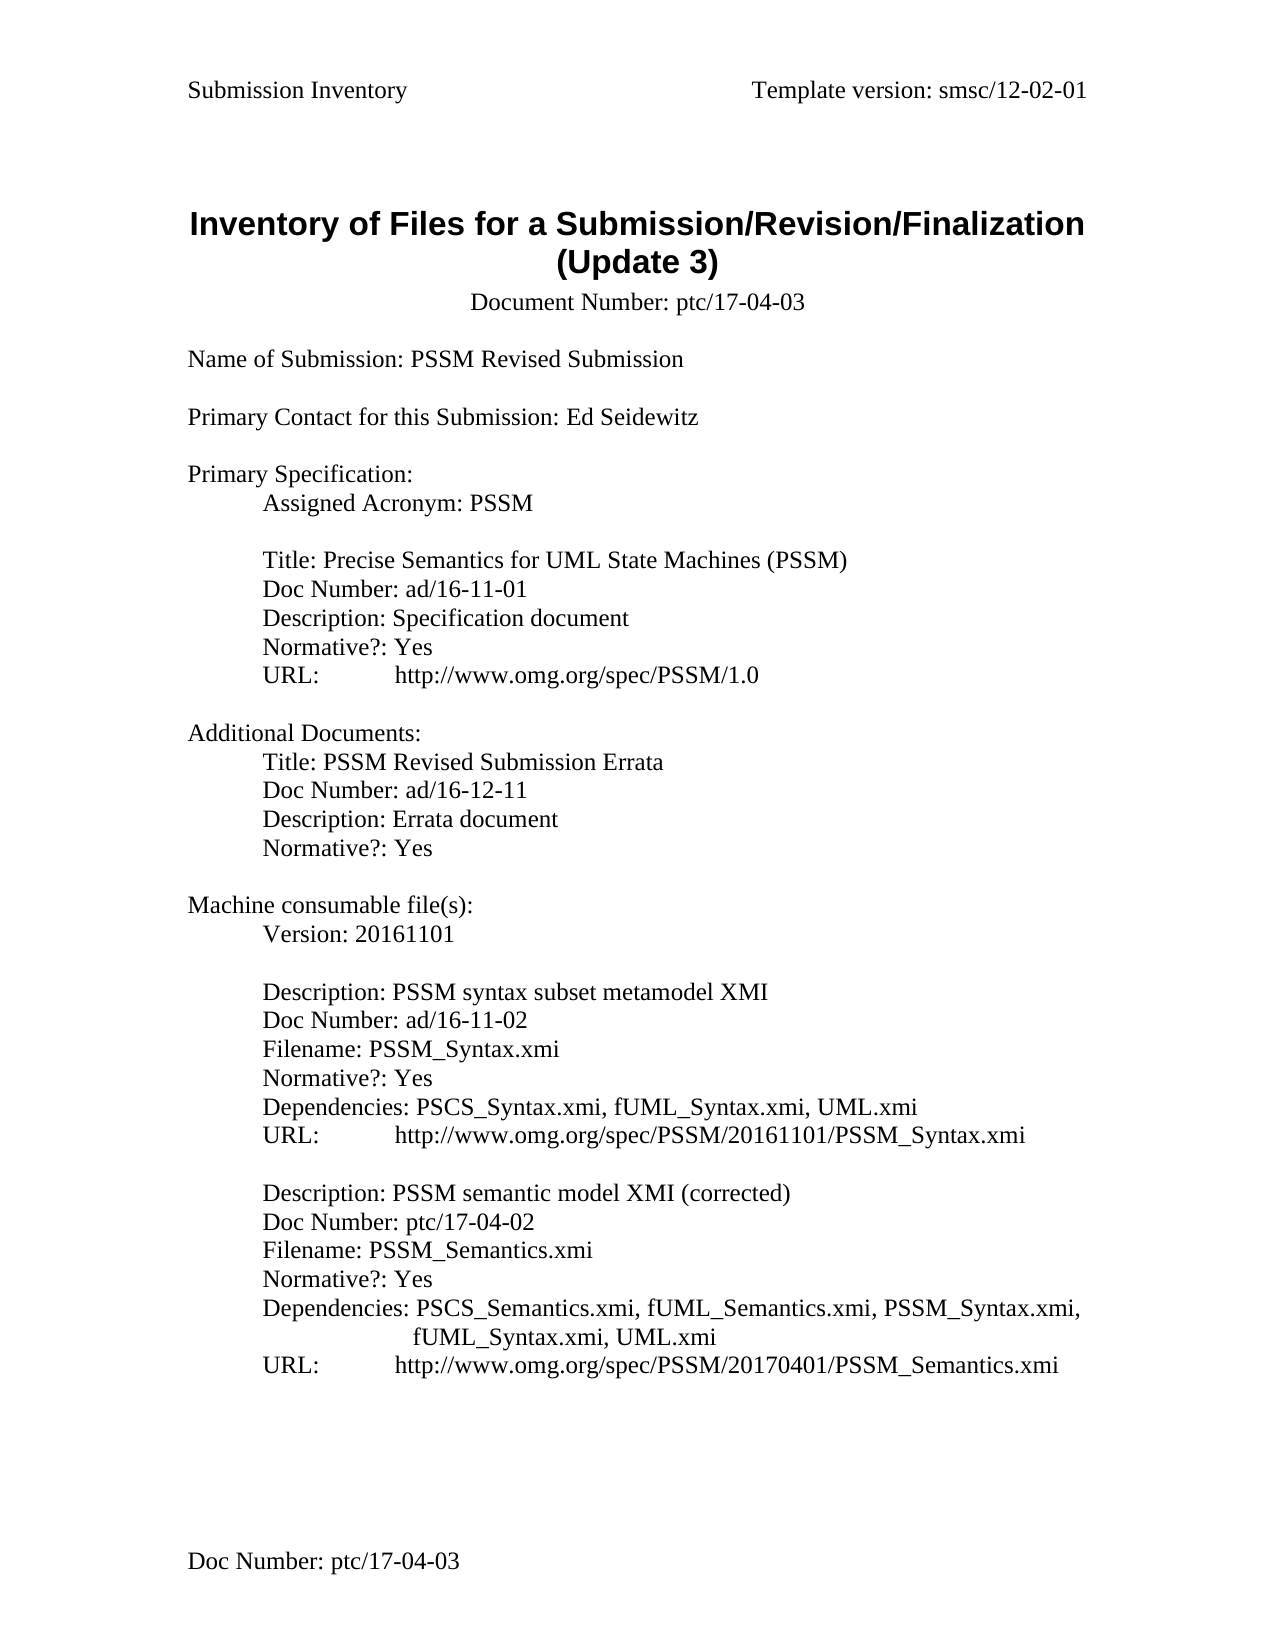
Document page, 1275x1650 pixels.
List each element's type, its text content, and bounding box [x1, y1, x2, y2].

text Name of Submission: PSSM Revised Submission [187, 344, 1087, 373]
text Filename: PSSM_Syntax.xmi [262, 1034, 1087, 1063]
text Normative?: Yes [262, 632, 1087, 661]
text Dependencies: PSCS_Semantics.xmi, fUML_Semantics.xmi, PSSM_Syntax.xmi, fUML_Syntax.xmi, UML.xmi [262, 1293, 1087, 1351]
text Primary Contact for this Submission: Ed Seidewitz [187, 402, 1087, 431]
text Description: PSSM semantic model XMI (corrected) [262, 1178, 1087, 1207]
text Description: Specification document [262, 603, 1087, 632]
text Assigned Acronym: PSSM [262, 488, 1087, 517]
text Document Number: ptc/17-04-03 [187, 287, 1087, 316]
text Version: 20161101 [262, 919, 1087, 948]
text Machine consumable file(s): [187, 891, 1087, 919]
text Description: Errata document [262, 804, 1087, 833]
text Title: PSSM Revised Submission Errata [262, 747, 1087, 776]
text Dependencies: PSCS_Syntax.xmi, fUML_Syntax.xmi, UML.xmi [262, 1092, 1087, 1121]
text Description: PSSM syntax subset metamodel XMI [262, 977, 1087, 1006]
text URL: http://www.omg.org/spec/PSSM/1.0 [262, 661, 1087, 689]
text Doc Number: ad/16-11-02 [262, 1006, 1087, 1034]
text Normative?: Yes [262, 1063, 1087, 1092]
text URL: http://www.omg.org/spec/PSSM/20161101/PSSM_Syntax.xmi [262, 1121, 1087, 1149]
text Doc Number: ad/16-12-11 [262, 776, 1087, 804]
text Filename: PSSM_Semantics.xmi [262, 1236, 1087, 1264]
text Primary Specification: [187, 459, 1087, 488]
subtitle Inventory of Files for a Submission/Revision/Finalization (Update 3) [187, 204, 1087, 281]
text Doc Number: ptc/17-04-02 [262, 1207, 1087, 1236]
text Normative?: Yes [262, 1264, 1087, 1293]
text URL: http://www.omg.org/spec/PSSM/20170401/PSSM_Semantics.xmi [262, 1351, 1087, 1379]
text Doc Number: ad/16-11-01 [262, 574, 1087, 603]
text Normative?: Yes [262, 833, 1087, 862]
text Title: Precise Semantics for UML State Machines (PSSM) [262, 546, 1087, 574]
text Additional Documents: [187, 718, 1087, 747]
